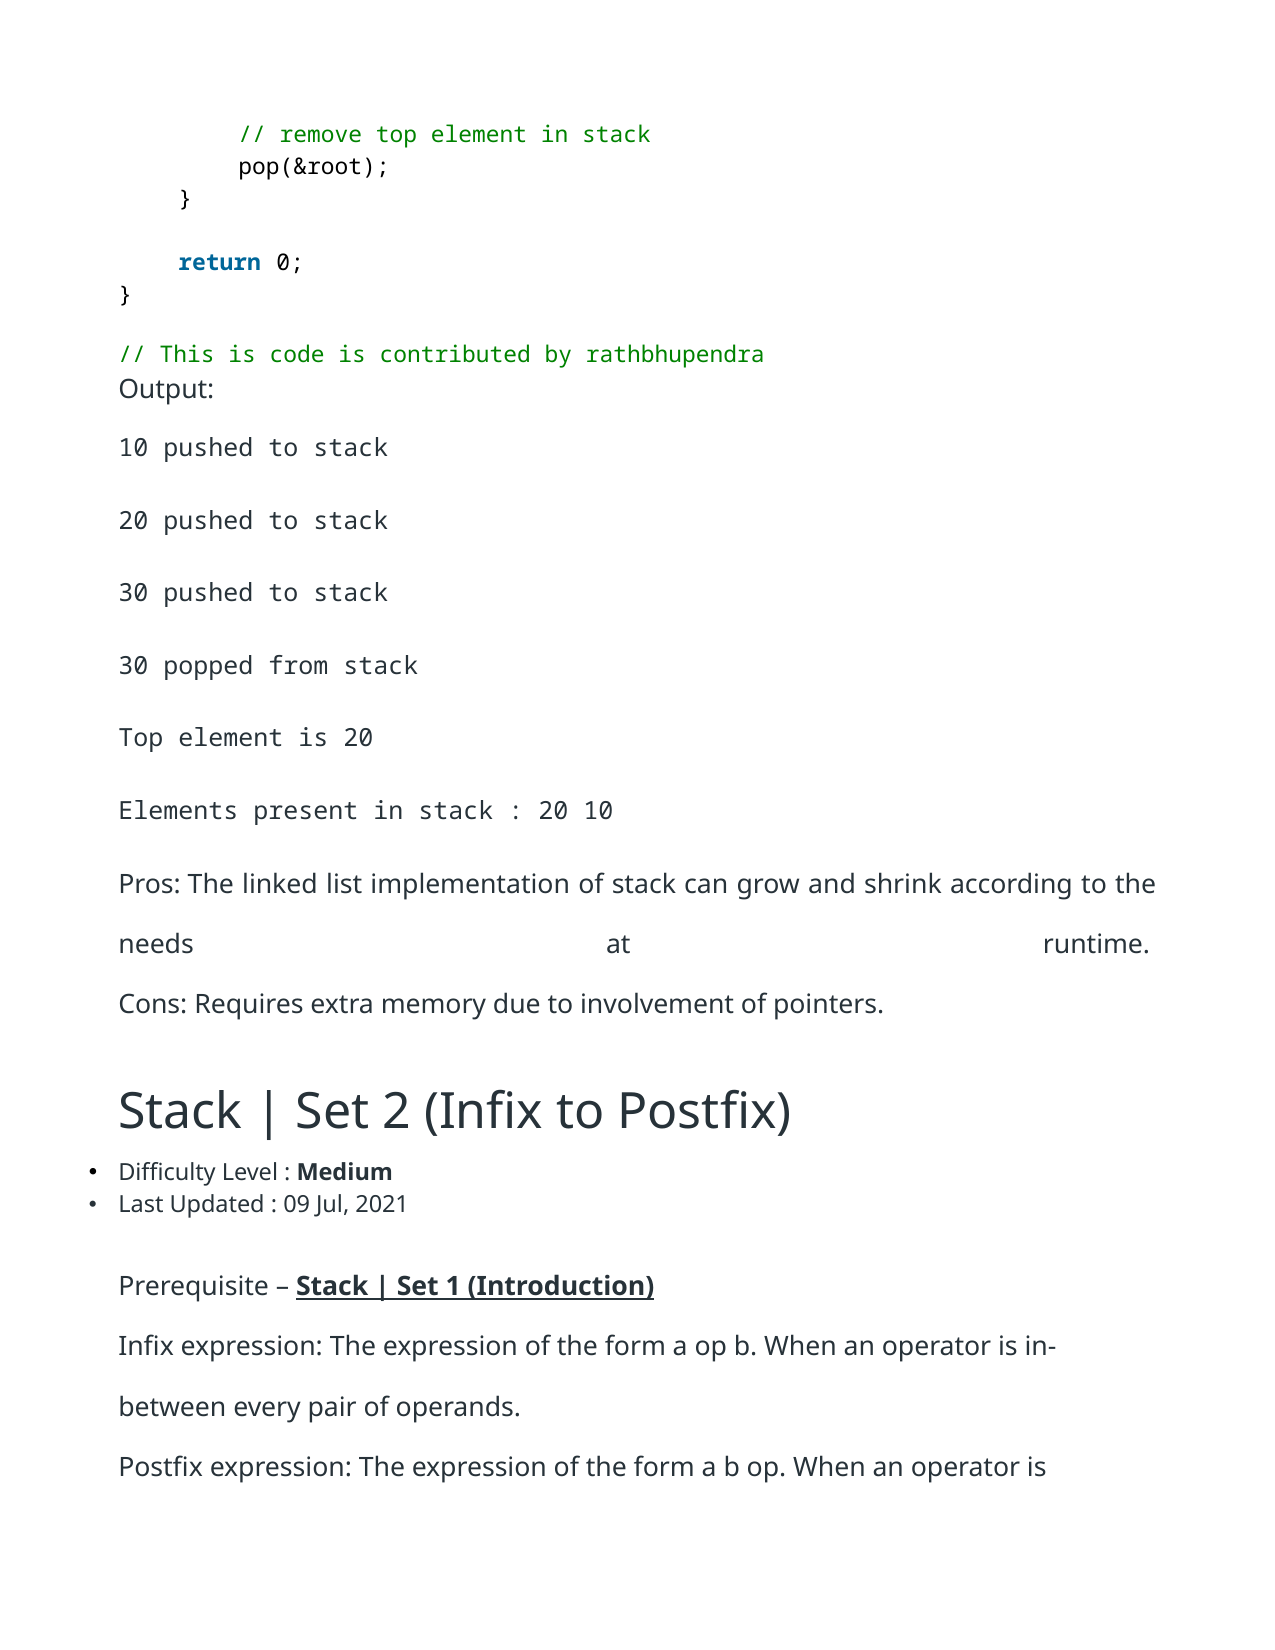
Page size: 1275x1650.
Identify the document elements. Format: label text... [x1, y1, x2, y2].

text Pros: The linked list implementation of stack can grow and shrink according to the needs at runtime. Cons: Requires extra memory due to involvement of pointers. [118, 865, 1157, 1022]
text 30 popped from stack [118, 647, 1157, 681]
text Top element is 20 [118, 720, 1157, 754]
text Output: [118, 369, 1157, 406]
list Difficulty Level : Medium [118, 1155, 1157, 1187]
list Last Updated : 09 Jul, 2021 [118, 1187, 1157, 1219]
text Stack | Set 2 (Infix to Postfix) [118, 1046, 1157, 1143]
table_header // remove top element in stack pop(&root); } return 0; } // This is code is contributed by rathbhupendra [118, 118, 799, 369]
text Prerequisite – Stack | Set 1 (Introduction) Infix expression: The expression of the form a op b. When an operator is in-between every pair of operands. Postfix expression: The expression of the form a b op. When an operator is [118, 1267, 1157, 1484]
text 10 pushed to stack [118, 430, 1157, 464]
text Elements present in stack : 20 10 [118, 792, 1157, 826]
text 30 pushed to stack [118, 575, 1157, 609]
text 20 pushed to stack [118, 502, 1157, 536]
